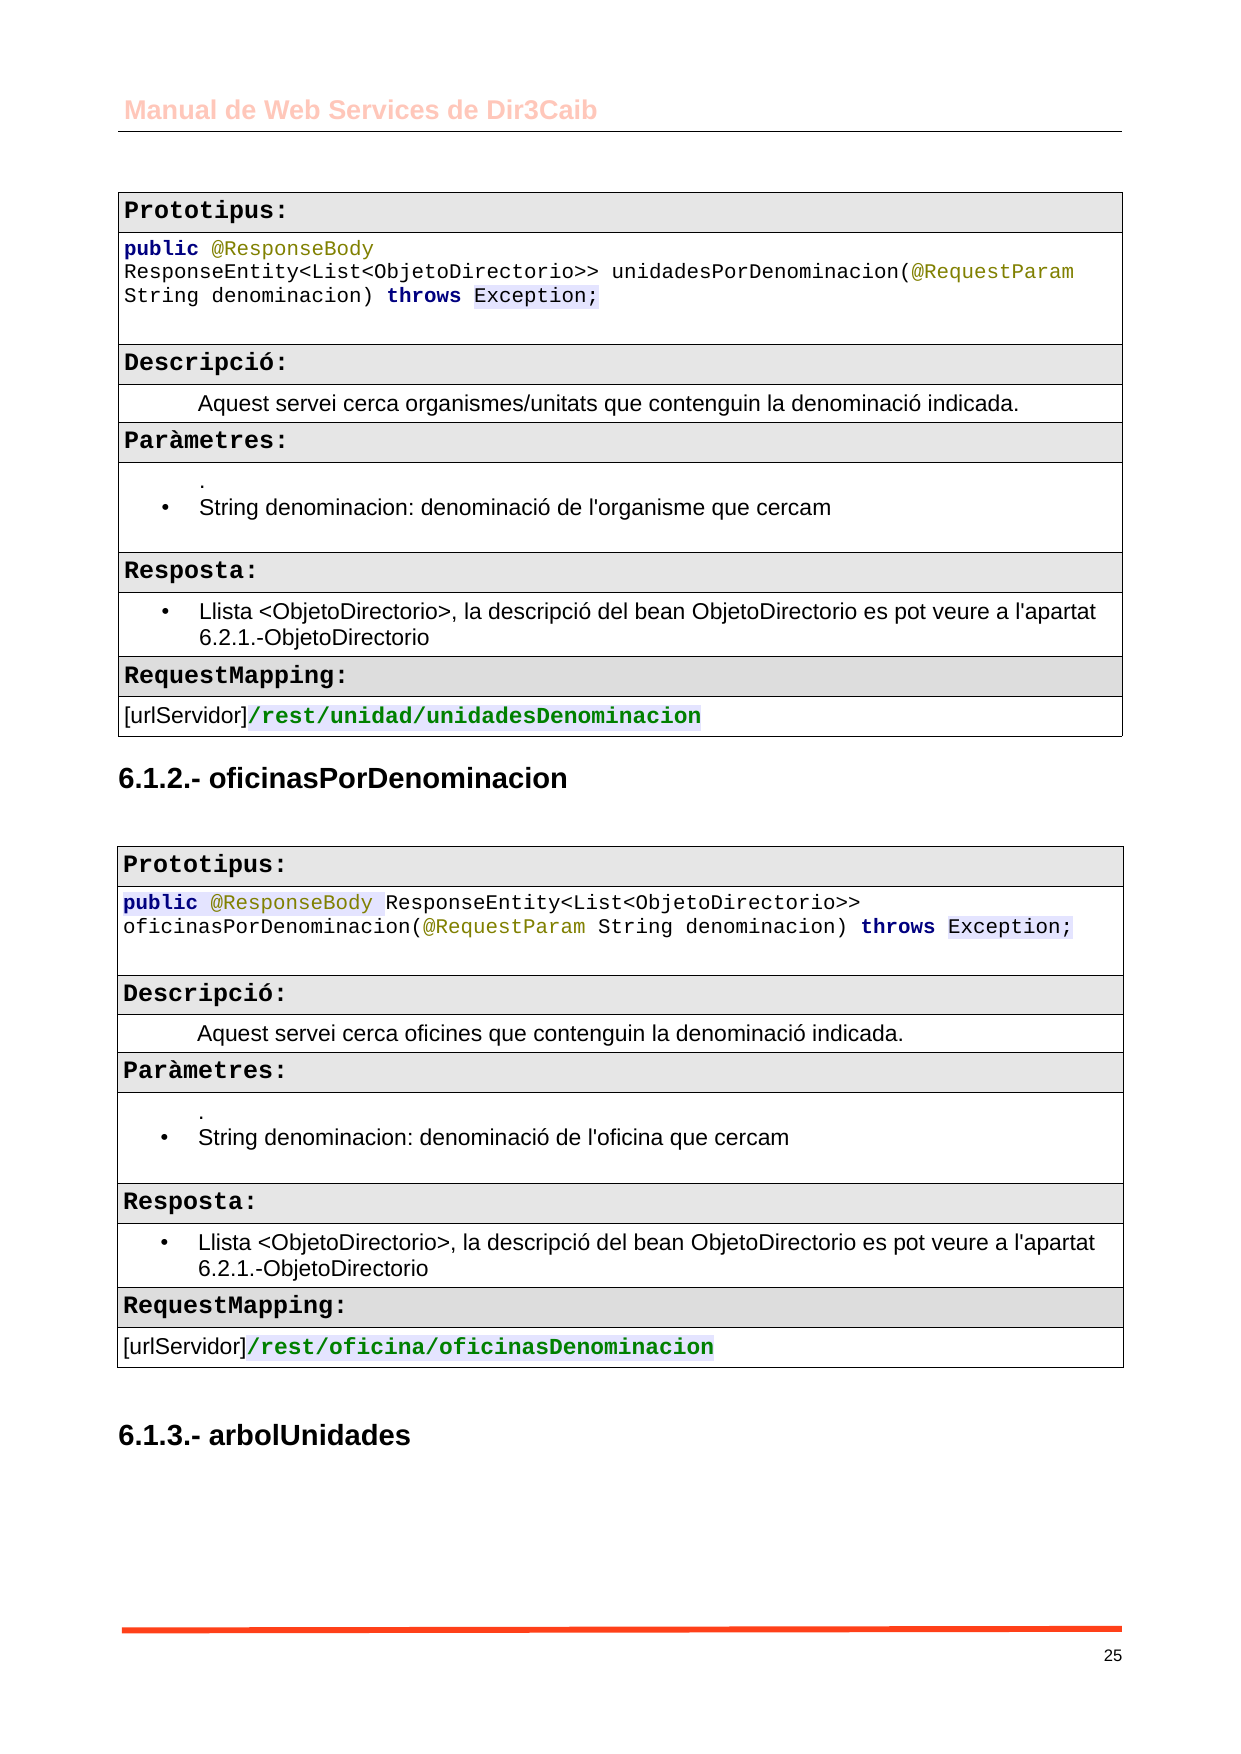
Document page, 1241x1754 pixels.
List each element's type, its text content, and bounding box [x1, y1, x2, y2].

table_cell Aquest servei cerca organismes/unitats que contenguin la denominació indicada. [119, 385, 1122, 422]
table_cell [urlServidor]/rest/unidad/unidadesDenominacion [119, 697, 1122, 736]
table_cell public @ResponseBody ResponseEntity<List<ObjetoDirectorio>> unidadesPorDenominacion(@RequestParam String denominacion) throws Exception; [119, 233, 1122, 344]
table_cell Llista <ObjetoDirectorio>, la descripció del bean ObjetoDirectorio es pot veure a l'apartat 6.2.1ObjetoDirectorio [119, 593, 1122, 656]
table_cell Descripció: [118, 976, 1123, 1014]
table_header Prototipus: [118, 847, 1123, 886]
table_cell Paràmetres: [119, 423, 1122, 462]
table_cell [urlServidor]/rest/oficina/oficinasDenominacion [118, 1328, 1123, 1367]
table_cell RequestMapping: [119, 657, 1122, 696]
table_cell public @ResponseBody ResponseEntity<List<ObjetoDirectorio>> oficinasPorDenominacion(@RequestParam String denominacion) throws Exception; [118, 887, 1123, 974]
table_cell Aquest servei cerca oficines que contenguin la denominació indicada. [118, 1015, 1123, 1052]
table_header Prototipus: [119, 193, 1122, 232]
table_cell Llista <ObjetoDirectorio>, la descripció del bean ObjetoDirectorio es pot veure a l'apartat 6.2.1ObjetoDirectorio [118, 1224, 1123, 1287]
subtitle oficinasPorDenominacion [118, 761, 1122, 795]
table_cell Resposta: [119, 553, 1122, 592]
table_cell . String denominacion: denominació de l'organisme que cercam [119, 463, 1122, 552]
table_cell . String denominacion: denominació de l'oficina que cercam [118, 1093, 1123, 1183]
table_cell Paràmetres: [118, 1053, 1123, 1092]
table_cell Resposta: [118, 1184, 1123, 1223]
table_cell RequestMapping: [118, 1288, 1123, 1327]
subtitle arbolUnidades [118, 1418, 1122, 1452]
table_cell Descripció: [119, 345, 1122, 384]
